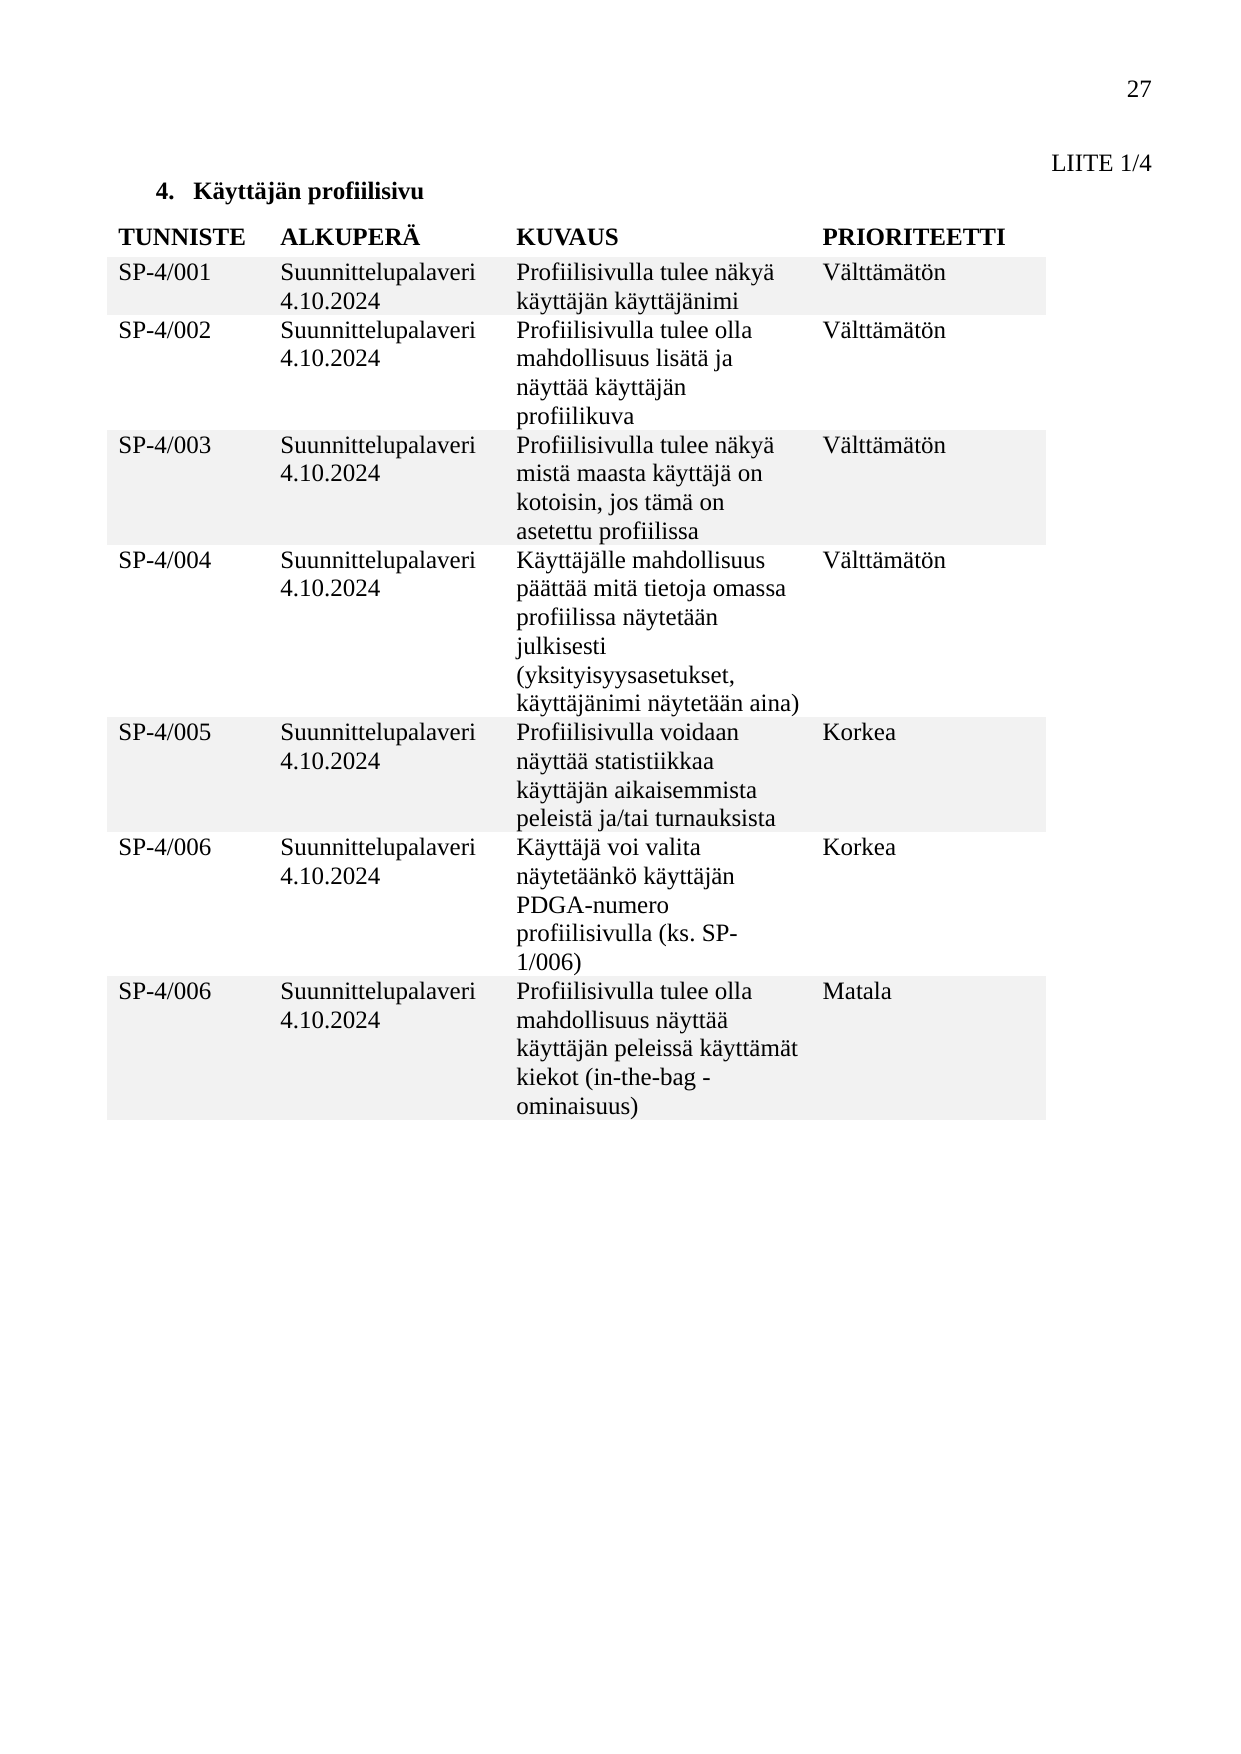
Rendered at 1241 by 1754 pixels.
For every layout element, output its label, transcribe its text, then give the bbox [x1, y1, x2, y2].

table_header KUVAUS [505, 222, 811, 257]
table_cell Profiilisivulla tulee olla mahdollisuus lisätä ja näyttää käyttäjän profiilikuva [505, 315, 811, 430]
table_cell Välttämätön [811, 257, 1046, 315]
table_header TUNNISTE [107, 222, 269, 257]
table_cell Suunnittelupalaveri 4.10.2024 [269, 545, 505, 717]
table_cell Käyttäjälle mahdollisuus päättää mitä tietoja omassa profiilissa näytetään julkisesti (yksityisyysasetukset, käyttäjänimi näytetään aina) [505, 545, 811, 717]
table_cell SP-4/002 [107, 315, 269, 430]
table_cell Välttämätön [811, 315, 1046, 430]
table_cell Suunnittelupalaveri 4.10.2024 [269, 257, 505, 315]
table_cell Suunnittelupalaveri 4.10.2024 [269, 430, 505, 545]
list Käyttäjän profiilisivu [156, 176, 1152, 205]
table_cell SP-4/001 [107, 257, 269, 315]
table_cell Profiilisivulla tulee näkyä käyttäjän käyttäjänimi [505, 257, 811, 315]
table_cell Profiilisivulla tulee näkyä mistä maasta käyttäjä on kotoisin, jos tämä on asetettu profiilissa [505, 430, 811, 545]
table_cell SP-4/003 [107, 430, 269, 545]
table_cell Välttämätön [811, 545, 1046, 717]
table_cell Suunnittelupalaveri 4.10.2024 [269, 717, 505, 832]
table_cell Korkea [811, 717, 1046, 832]
table_cell Korkea [811, 832, 1046, 976]
table_cell SP-4/004 [107, 545, 269, 717]
table_cell Suunnittelupalaveri 4.10.2024 [269, 315, 505, 430]
table_cell Matala [811, 976, 1046, 1120]
table_cell Profiilisivulla tulee olla mahdollisuus näyttää käyttäjän peleissä käyttämät kiekot (in-the-bag -ominaisuus) [505, 976, 811, 1120]
table_cell Välttämätön [811, 430, 1046, 545]
table_header ALKUPERÄ [269, 222, 505, 257]
table_cell SP-4/005 [107, 717, 269, 832]
table_header PRIORITEETTI [811, 222, 1046, 257]
table_cell Käyttäjä voi valita näytetäänkö käyttäjän PDGA-numero profiilisivulla (ks. SP-1/006) [505, 832, 811, 976]
text LIITE 1/4 [193, 148, 1152, 176]
table_cell Suunnittelupalaveri 4.10.2024 [269, 832, 505, 976]
table_cell SP-4/006 [107, 832, 269, 976]
table_cell Suunnittelupalaveri 4.10.2024 [269, 976, 505, 1120]
table_cell Profiilisivulla voidaan näyttää statistiikkaa käyttäjän aikaisemmista peleistä ja/tai turnauksista [505, 717, 811, 832]
table_cell SP-4/006 [107, 976, 269, 1120]
